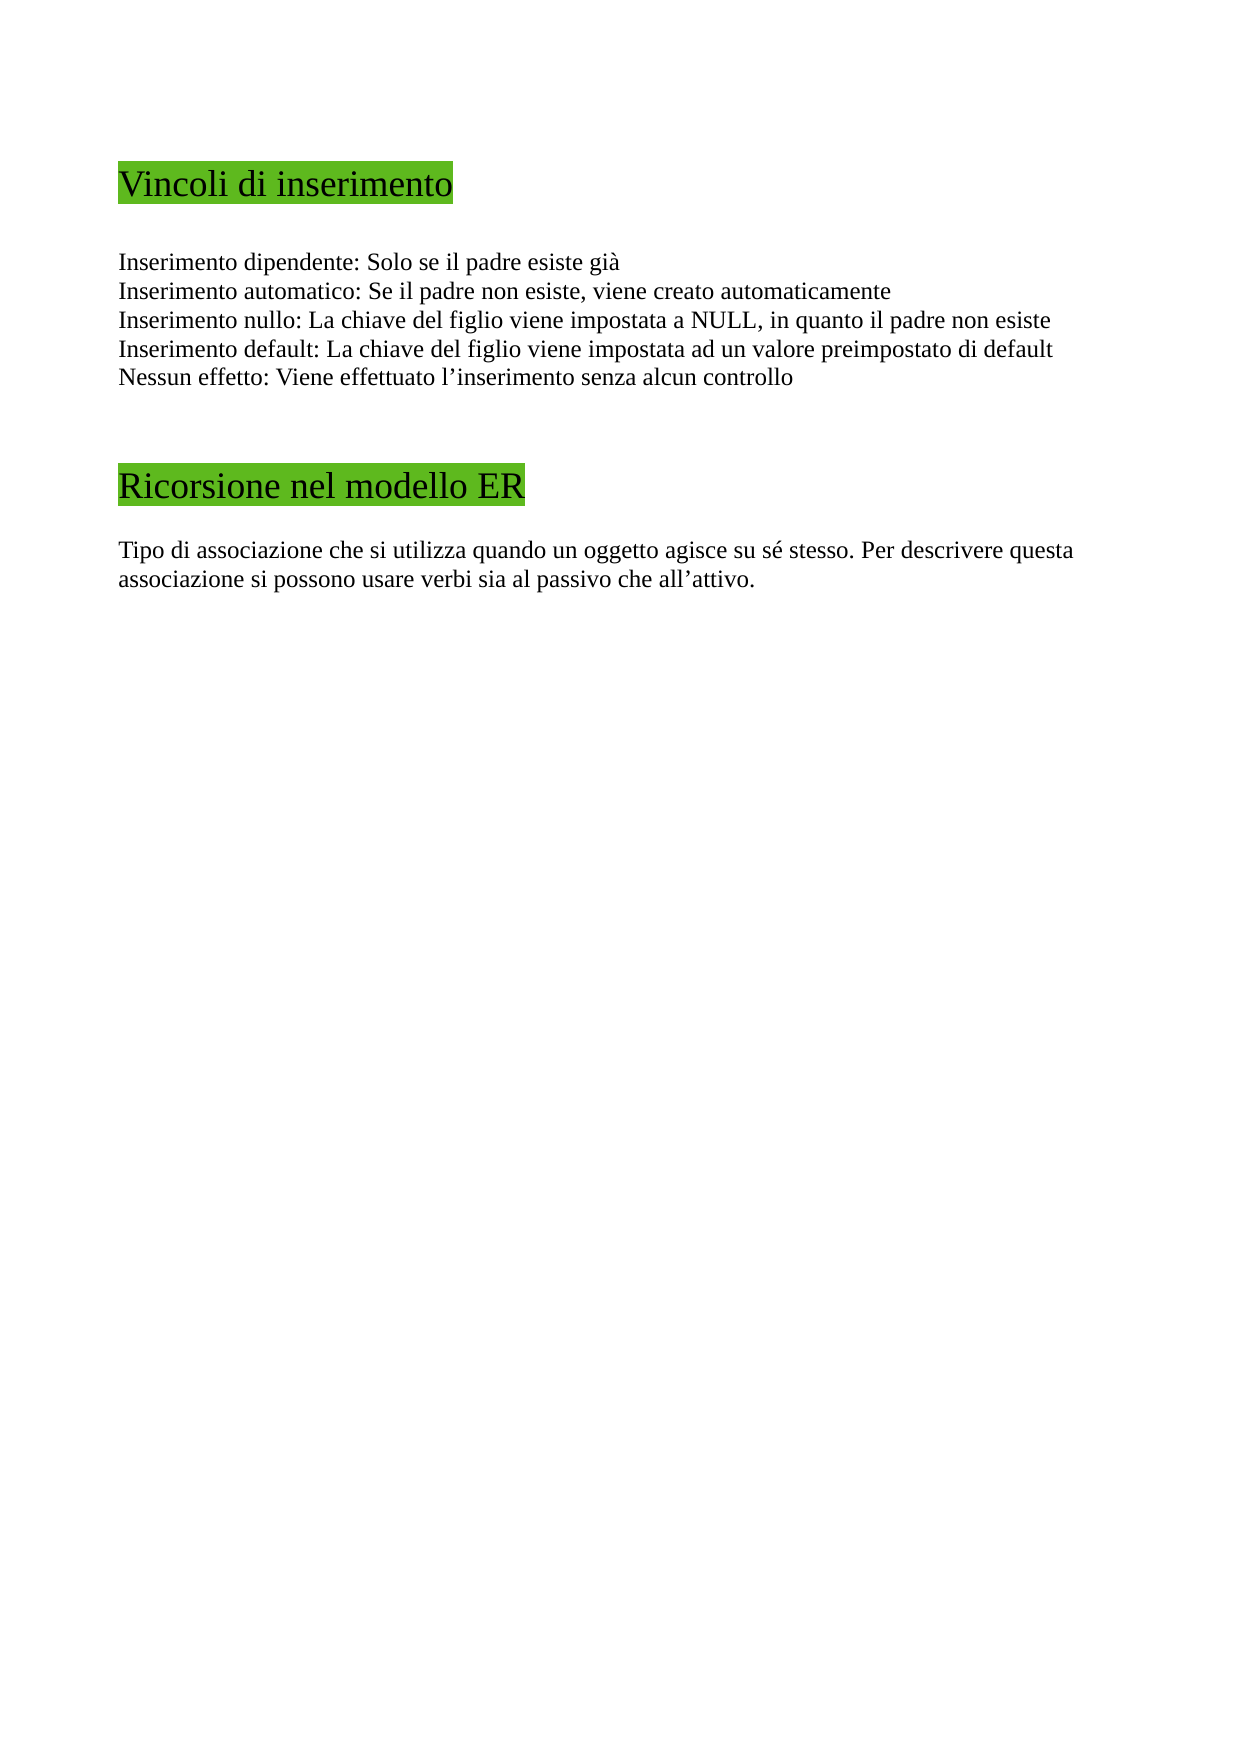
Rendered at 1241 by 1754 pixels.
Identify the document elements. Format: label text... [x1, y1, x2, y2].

text Tipo di associazione che si utilizza quando un oggetto agisce su sé stesso. Per descrivere questa associazione si possono usare verbi sia al passivo che all’attivo. [118, 535, 1122, 592]
text Inserimento automatico: Se il padre non esiste, viene creato automaticamente [118, 276, 1122, 305]
text Inserimento dipendente: Solo se il padre esiste già [118, 247, 1122, 276]
text Inserimento default: La chiave del figlio viene impostata ad un valore preimpostato di default [118, 334, 1122, 362]
text Nessun effetto: Viene effettuato l’inserimento senza alcun controllo [118, 362, 1122, 391]
text Vincoli di inserimento [118, 161, 1122, 204]
text Ricorsione nel modello ER [118, 463, 1122, 506]
text Inserimento nullo: La chiave del figlio viene impostata a NULL, in quanto il padre non esiste [118, 305, 1122, 334]
